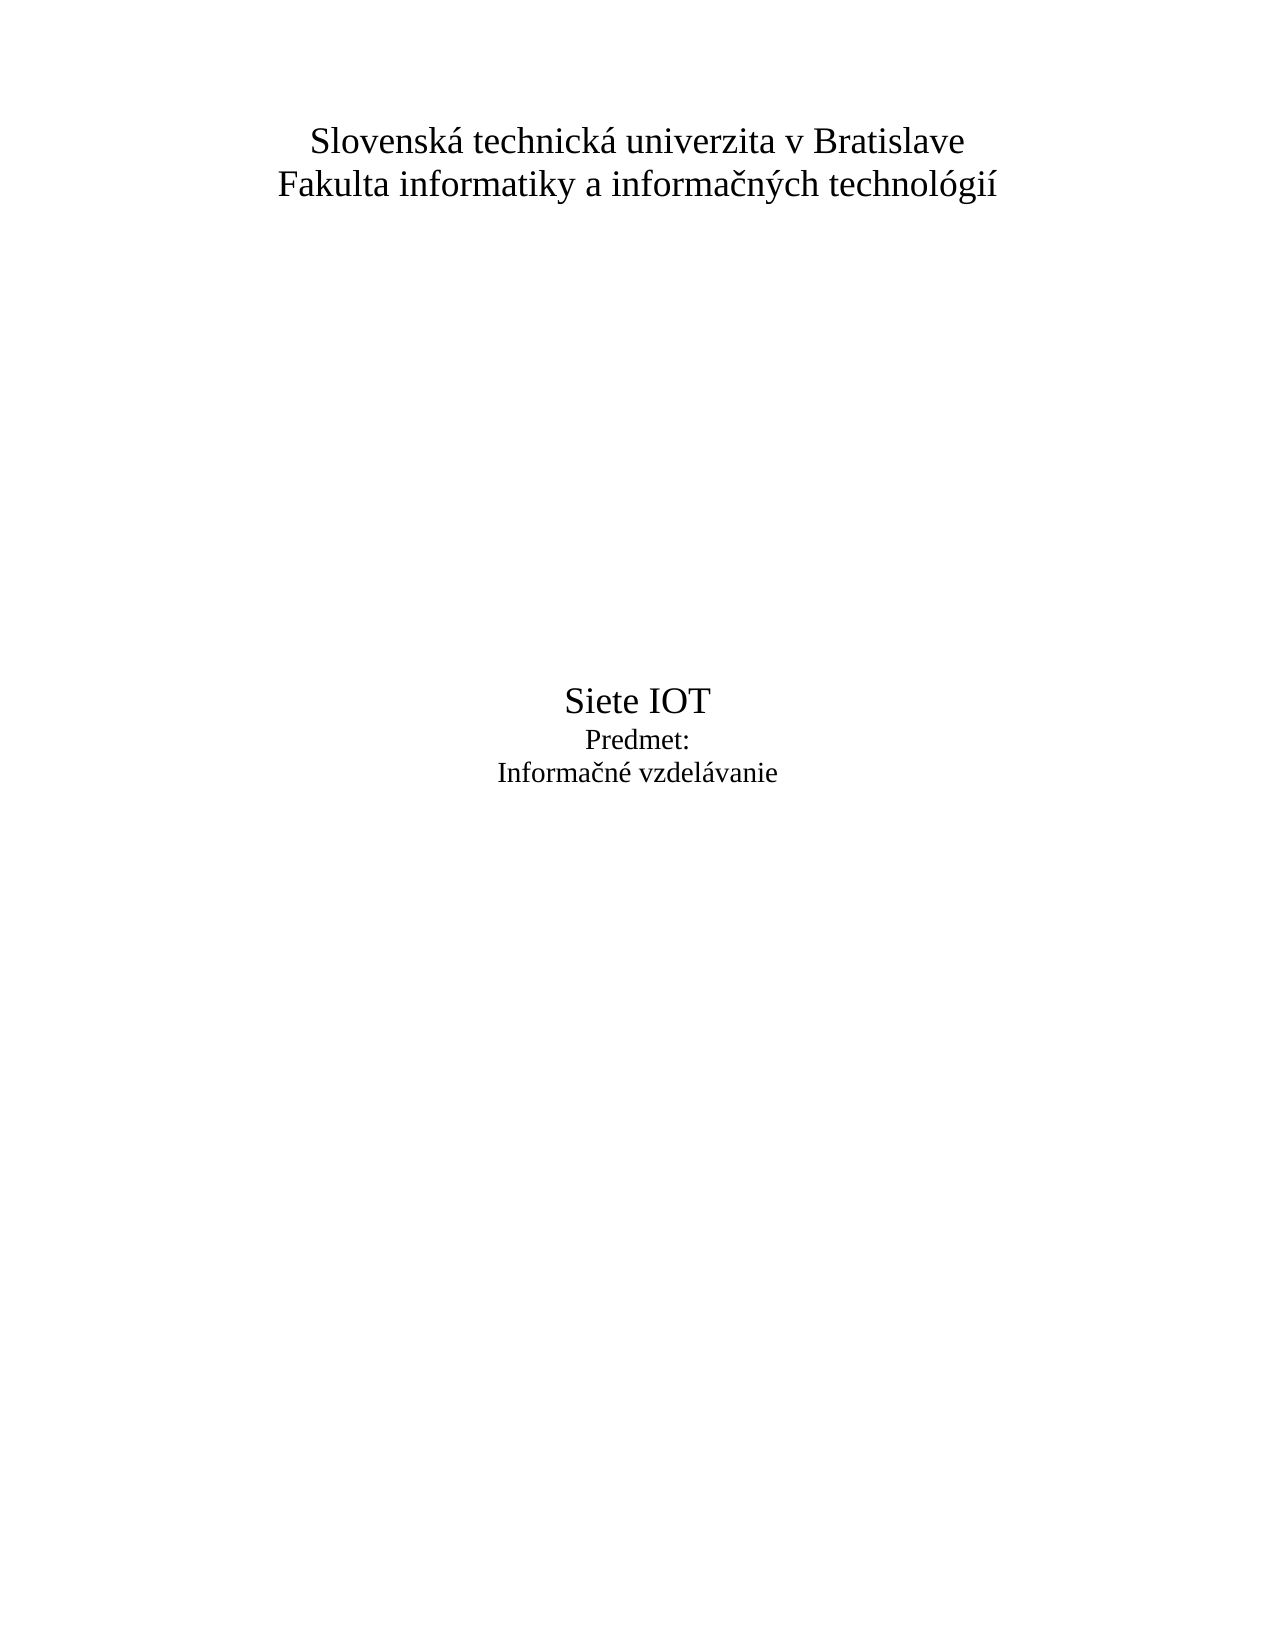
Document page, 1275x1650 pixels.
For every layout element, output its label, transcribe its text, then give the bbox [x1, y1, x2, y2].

text Siete IOT [118, 679, 1157, 722]
text Fakulta informatiky a informačných technológií [118, 161, 1157, 204]
text Predmet: [118, 722, 1157, 755]
text Informačné vzdelávanie [118, 755, 1157, 789]
text Slovenská technická univerzita v Bratislave [118, 118, 1157, 161]
